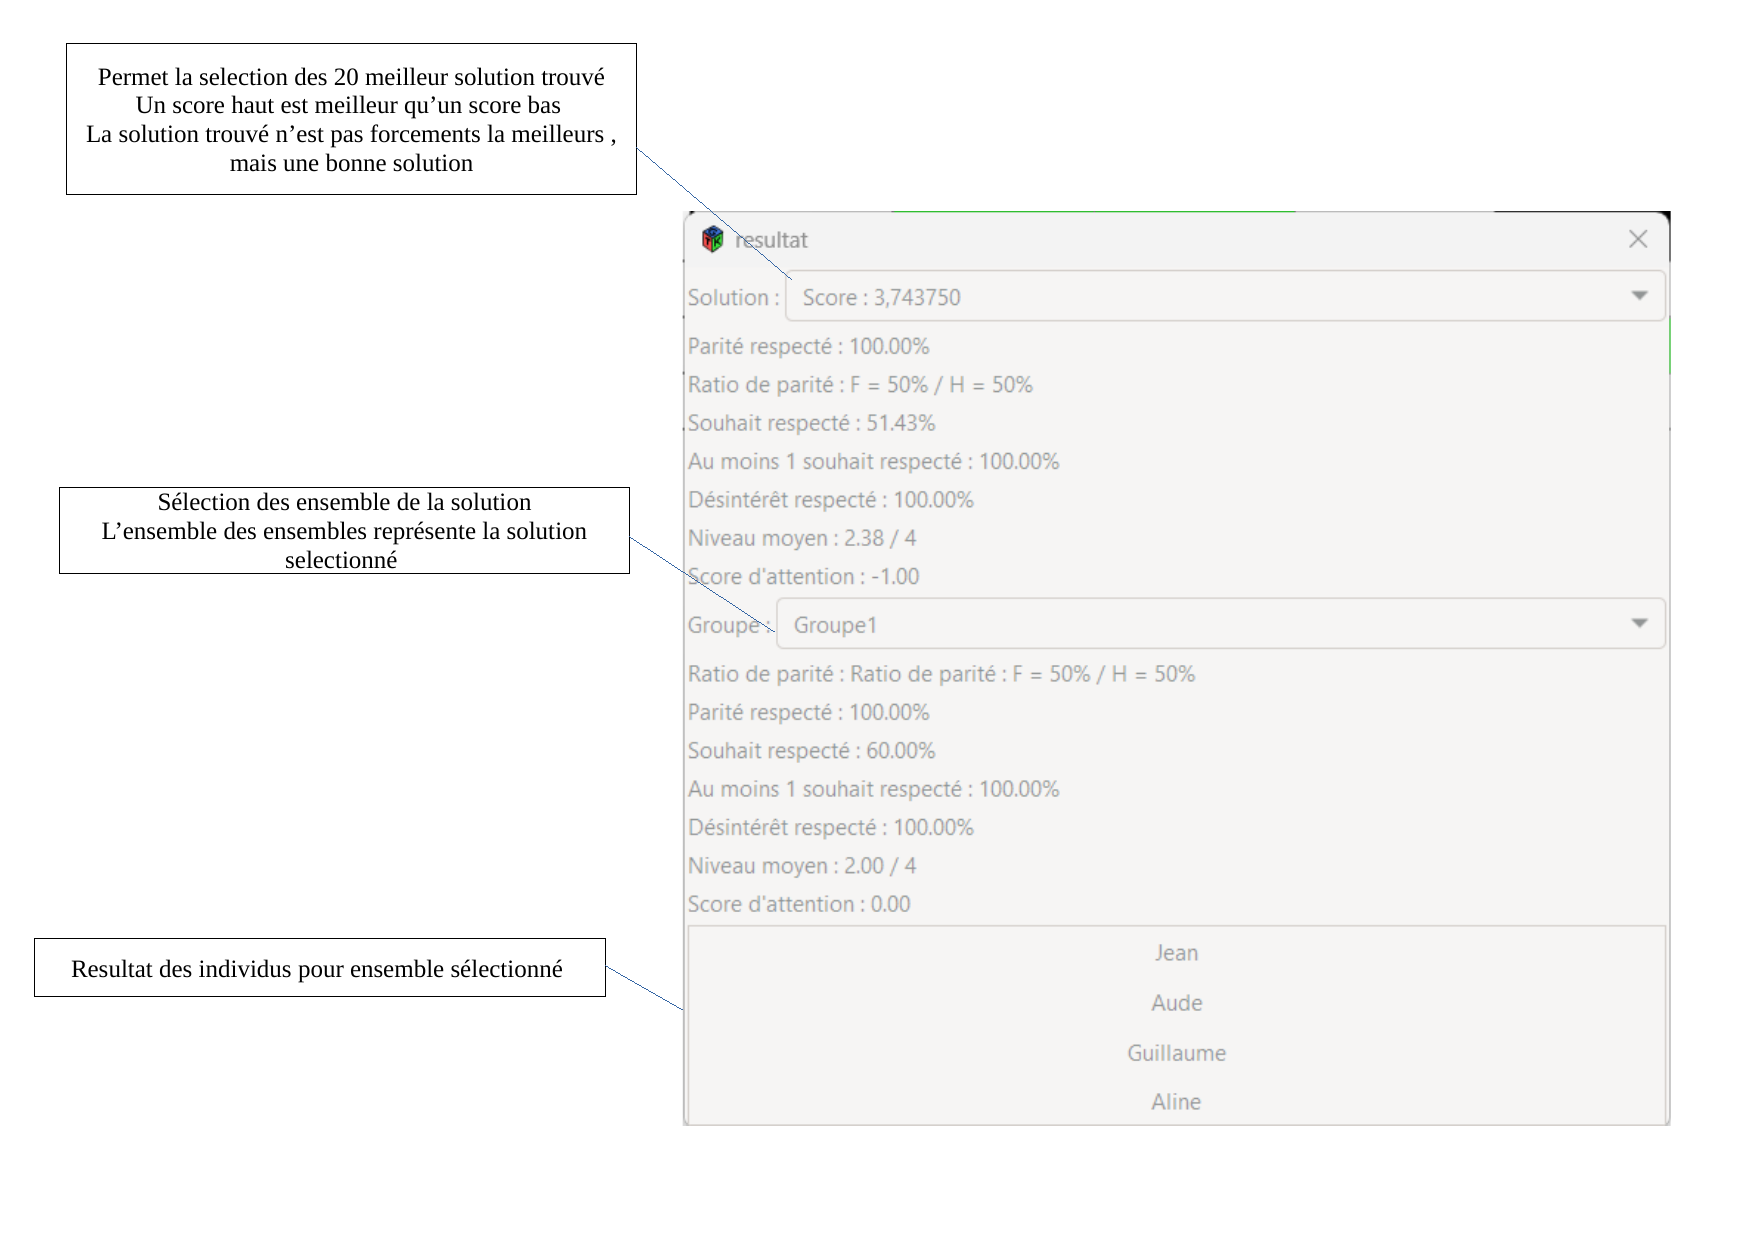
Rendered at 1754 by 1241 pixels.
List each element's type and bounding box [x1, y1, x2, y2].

picture [682, 211, 1671, 1126]
